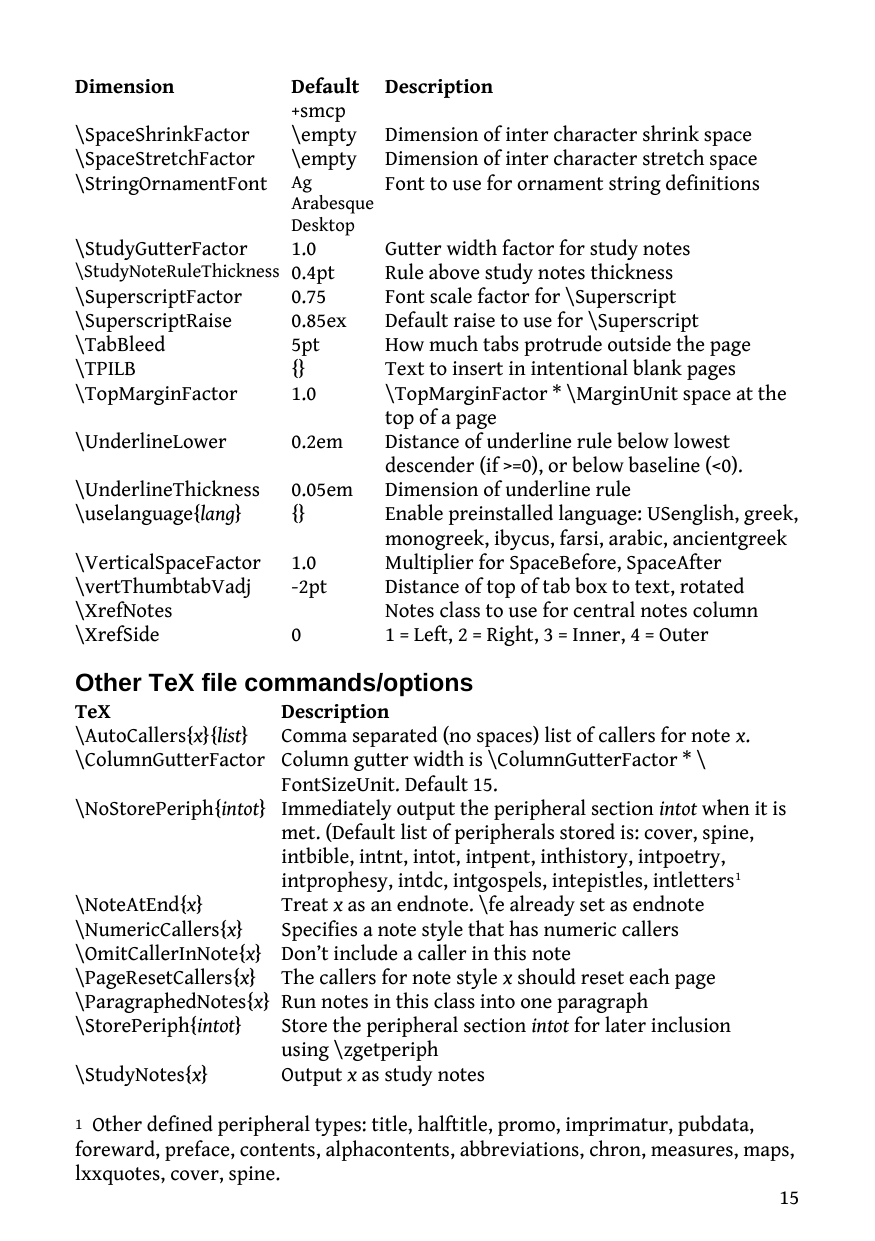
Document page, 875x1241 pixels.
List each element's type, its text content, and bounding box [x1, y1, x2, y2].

table_cell Dimension of inter character shrink space [385, 123, 816, 147]
table_cell \XrefNotes [75, 599, 291, 623]
table_cell 5pt [291, 333, 385, 357]
table_cell \TopMarginFactor * \MarginUnit space at the top of a page [385, 382, 816, 430]
table_cell {} [291, 503, 385, 551]
table_cell \AutoCallers{x}{list} [75, 725, 281, 749]
table_cell Enable preinstalled language: USenglish, greek, monogreek, ibycus, farsi, arabic, ancientgreek [385, 503, 816, 551]
table_cell Specifies a note style that has numeric callers [281, 918, 796, 942]
table_cell [385, 99, 816, 123]
table_cell Column gutter width is \ColumnGutterFactor * \FontSizeUnit. Default 15. [281, 749, 796, 797]
table_cell \OmitCallerInNote{x} [75, 942, 281, 966]
table_cell 0.2em [291, 430, 385, 478]
table_cell \uselanguage{lang} [75, 503, 291, 551]
table_cell 1.0 [291, 237, 385, 261]
table_cell 0.05em [291, 478, 385, 502]
table_cell Don’t include a caller in this note [281, 942, 796, 966]
table_cell 0.85ex [291, 309, 385, 333]
subtitle Other TeX file commands/options [75, 668, 799, 697]
table_cell Comma separated (no spaces) list of callers for note x. [281, 725, 796, 749]
table_cell \StudyGutterFactor [75, 237, 291, 261]
table_cell Dimension of underline rule [385, 478, 816, 502]
table_cell +smcp [291, 99, 385, 123]
table_cell Font scale factor for \Superscript [385, 285, 816, 309]
table_cell \XrefSide [75, 623, 291, 647]
table_cell \empty [291, 123, 385, 147]
table_header Dimension [75, 75, 291, 99]
table_cell \NoteAtEnd{x} [75, 894, 281, 918]
table_header Description [385, 75, 816, 99]
table_cell \SpaceShrinkFactor [75, 123, 291, 147]
table_cell Ag Arabesque Desktop [291, 172, 385, 237]
table_cell \TopMarginFactor [75, 382, 291, 430]
table_cell \StudyNoteRuleThickness [75, 261, 291, 285]
table_cell \empty [291, 148, 385, 172]
table_cell Gutter width factor for study notes [385, 237, 816, 261]
table_cell Immediately output the peripheral section intot when it is met. (Default list of peripherals stored is: cover, spine, intbible, intnt, intot, intpent, inthistory, intpoetry, intprophesy, intdc, intgospels, intepistles, intletters [281, 797, 796, 894]
table_cell 1.0 [291, 382, 385, 430]
table_cell \StudyNotes{x} [75, 1063, 281, 1087]
table_cell [291, 599, 385, 623]
table_cell \NumericCallers{x} [75, 918, 281, 942]
table_cell Dimension of inter character stretch space [385, 148, 816, 172]
table_cell \UnderlineLower [75, 430, 291, 478]
table_cell \PageResetCallers{x} [75, 966, 281, 990]
table_cell \vertThumbtabVadj [75, 575, 291, 599]
table_cell \StringOrnamentFont [75, 172, 291, 237]
table_header Description [281, 700, 796, 724]
table_cell \StorePeriph{intot} [75, 1015, 281, 1063]
table_cell Output x as study notes [281, 1063, 796, 1087]
table_cell Distance of top of tab box to text, rotated [385, 575, 816, 599]
table_cell 0 [291, 623, 385, 647]
table_cell 0.4pt [291, 261, 385, 285]
table_cell \TabBleed [75, 333, 291, 357]
table_cell Default raise to use for \Superscript [385, 309, 816, 333]
table_cell \SuperscriptFactor [75, 285, 291, 309]
table_cell Run notes in this class into one paragraph [281, 990, 796, 1014]
table_header Default [291, 75, 385, 99]
table_cell {} [291, 358, 385, 382]
table_cell [75, 99, 291, 123]
table_cell How much tabs protrude outside the page [385, 333, 816, 357]
table_cell -2pt [291, 575, 385, 599]
table_cell Notes class to use for central notes column [385, 599, 816, 623]
table_cell \ParagraphedNotes{x} [75, 990, 281, 1014]
table_cell 1 = Left, 2 = Right, 3 = Inner, 4 = Outer [385, 623, 816, 647]
table_cell \ColumnGutterFactor [75, 749, 281, 797]
table_header TeX [75, 700, 281, 724]
table_cell \TPILB [75, 358, 291, 382]
table_cell Store the peripheral section intot for later inclusion using \⁠zgetperiph [281, 1015, 796, 1063]
table_cell 0.75 [291, 285, 385, 309]
table_cell The callers for note style x should reset each page [281, 966, 796, 990]
table_cell \NoStorePeriph{intot} [75, 797, 281, 894]
table_cell \VerticalSpaceFactor [75, 551, 291, 575]
table_cell \UnderlineThickness [75, 478, 291, 502]
table_cell \SuperscriptRaise [75, 309, 291, 333]
table_cell Text to insert in intentional blank pages [385, 358, 816, 382]
table_cell Treat x as an endnote. \fe already set as endnote [281, 894, 796, 918]
table_cell Distance of underline rule below lowest descender (if >=0), or below baseline (<0). [385, 430, 816, 478]
table_cell 1.0 [291, 551, 385, 575]
table_cell Rule above study notes thickness [385, 261, 816, 285]
table_cell Font to use for ornament string definitions [385, 172, 816, 237]
table_cell Multiplier for SpaceBefore, SpaceAfter [385, 551, 816, 575]
table_cell \SpaceStretchFactor [75, 148, 291, 172]
